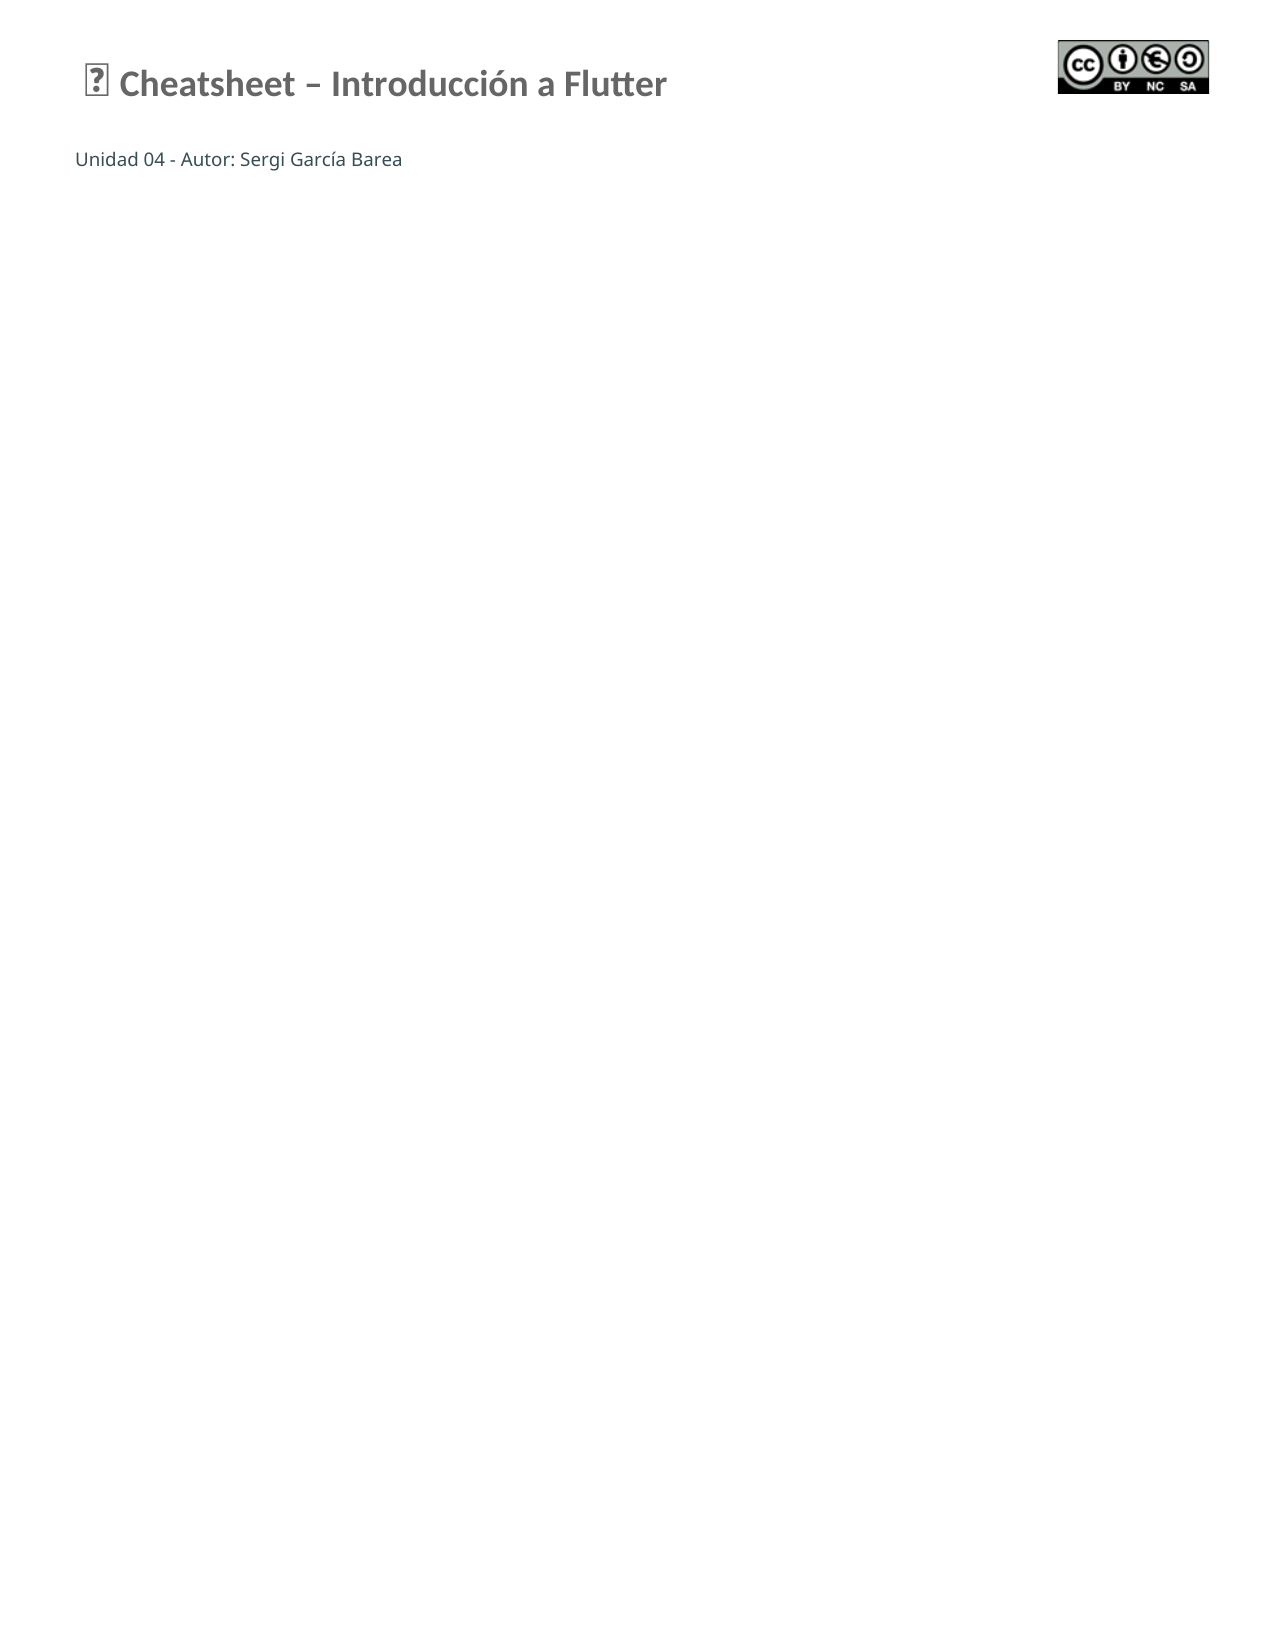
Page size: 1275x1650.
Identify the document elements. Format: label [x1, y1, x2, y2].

picture [1057, 40, 1210, 94]
